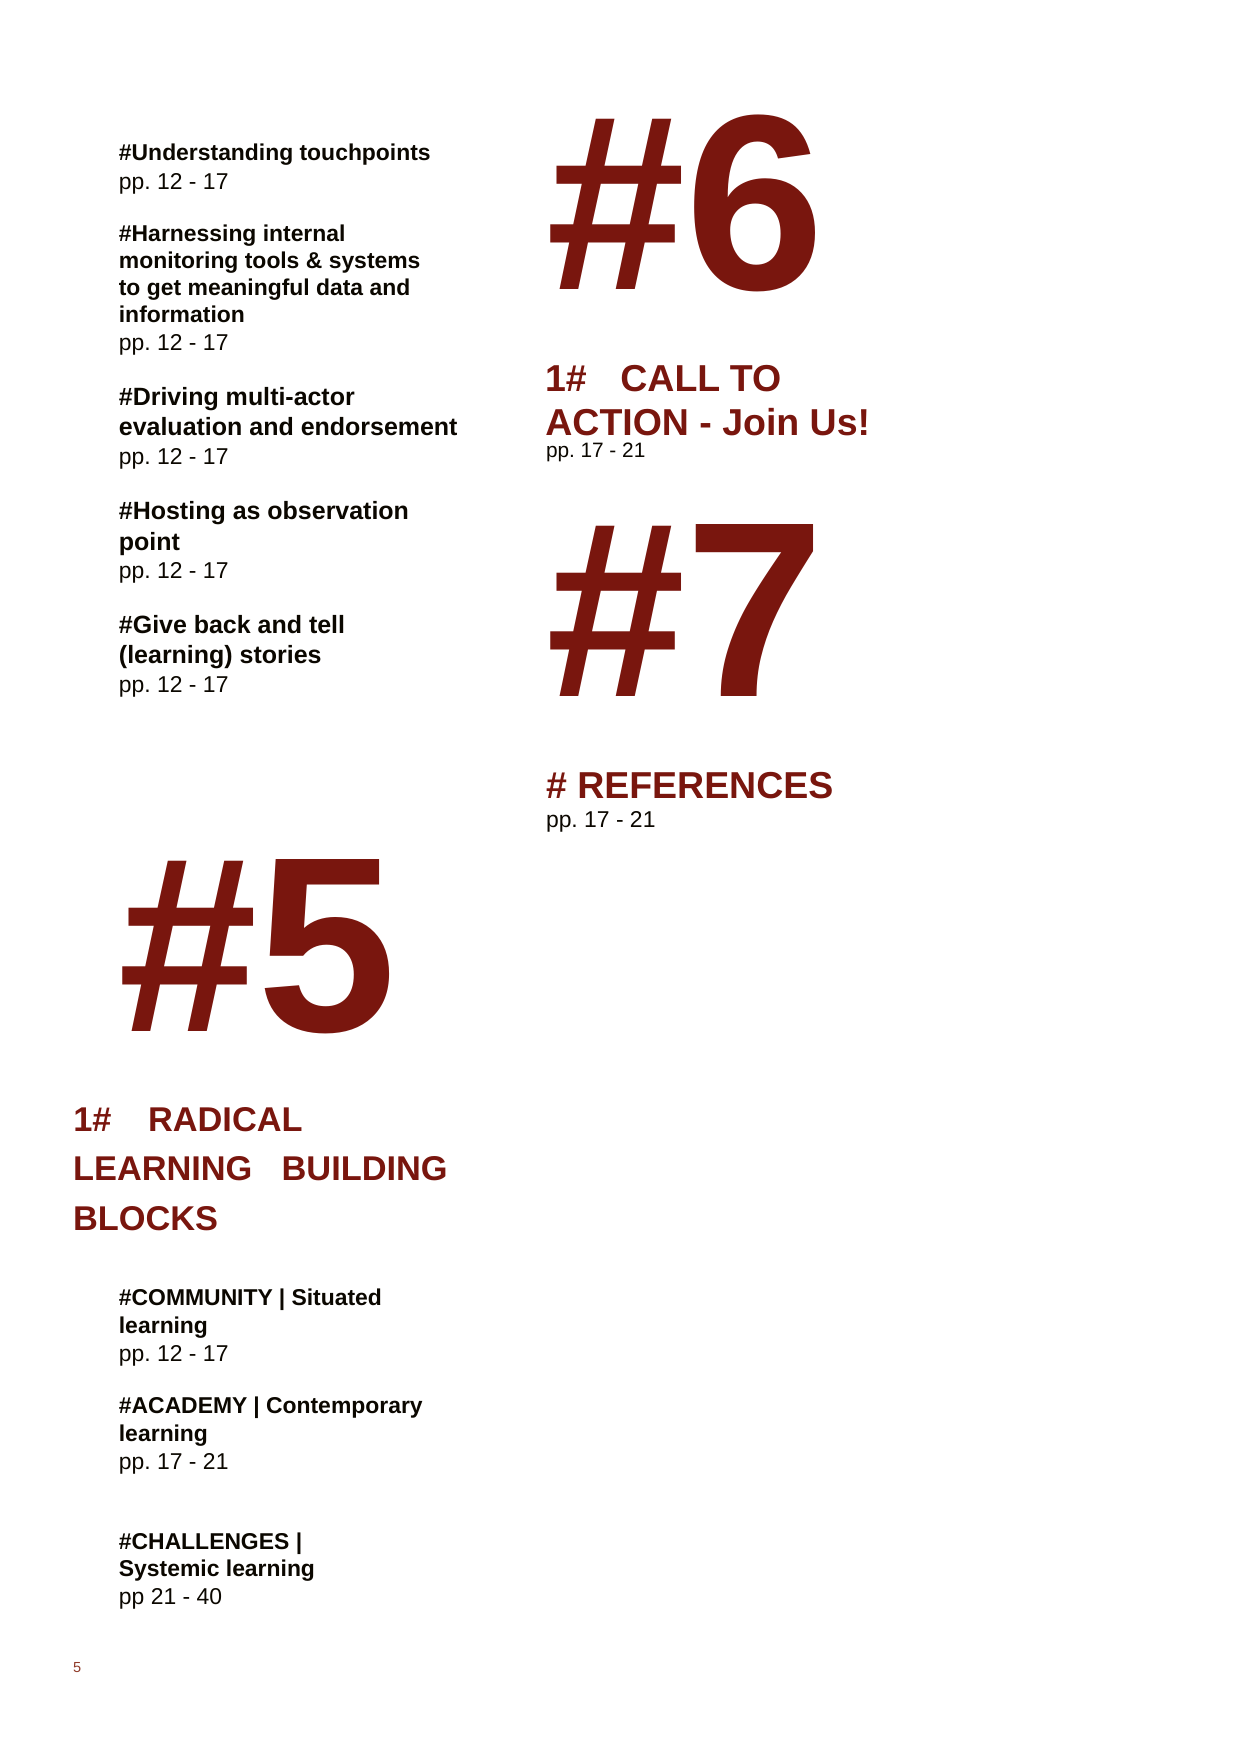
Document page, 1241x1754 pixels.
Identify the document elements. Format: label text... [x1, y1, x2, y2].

text #Give back and tell [119, 610, 470, 639]
text #Harnessing internal monitoring tools & systems to get meaningful data and information [119, 220, 421, 328]
text #6 [546, 55, 1090, 343]
text #Driving multi-actor evaluation and endorsement [119, 382, 464, 441]
text #5 [119, 797, 470, 1085]
text pp. 17 - 21 [119, 1448, 470, 1474]
text #Hosting as observation point [119, 496, 410, 555]
text #ACADEMY | Contemporary learning [119, 1392, 425, 1446]
list CALL TO ACTION - Join Us! [545, 357, 889, 443]
text #COMMUNITY | Situated learning [119, 1284, 385, 1338]
text #7 [546, 462, 1090, 749]
text 5 [73, 1659, 253, 1676]
text pp. 12 - 17 [119, 557, 470, 583]
text (learning) stories [119, 640, 470, 669]
text pp. 12 - 17 [119, 329, 470, 355]
text pp. 12 - 17 [119, 443, 470, 469]
text # REFERENCES [546, 763, 1090, 806]
text #CHALLENGES | Systemic learning [119, 1528, 396, 1582]
text pp. 17 - 21 [546, 444, 1090, 462]
text #Understanding touchpoints pp. 12 - 17 [119, 139, 433, 194]
text pp 21 - 40 [119, 1583, 470, 1609]
text pp. 17 - 21 [546, 806, 1090, 833]
text pp. 12 - 17 [119, 1339, 470, 1366]
text pp. 12 - 17 [119, 671, 470, 697]
list RADICAL LEARNING BUILDING BLOCKS [73, 1099, 448, 1238]
